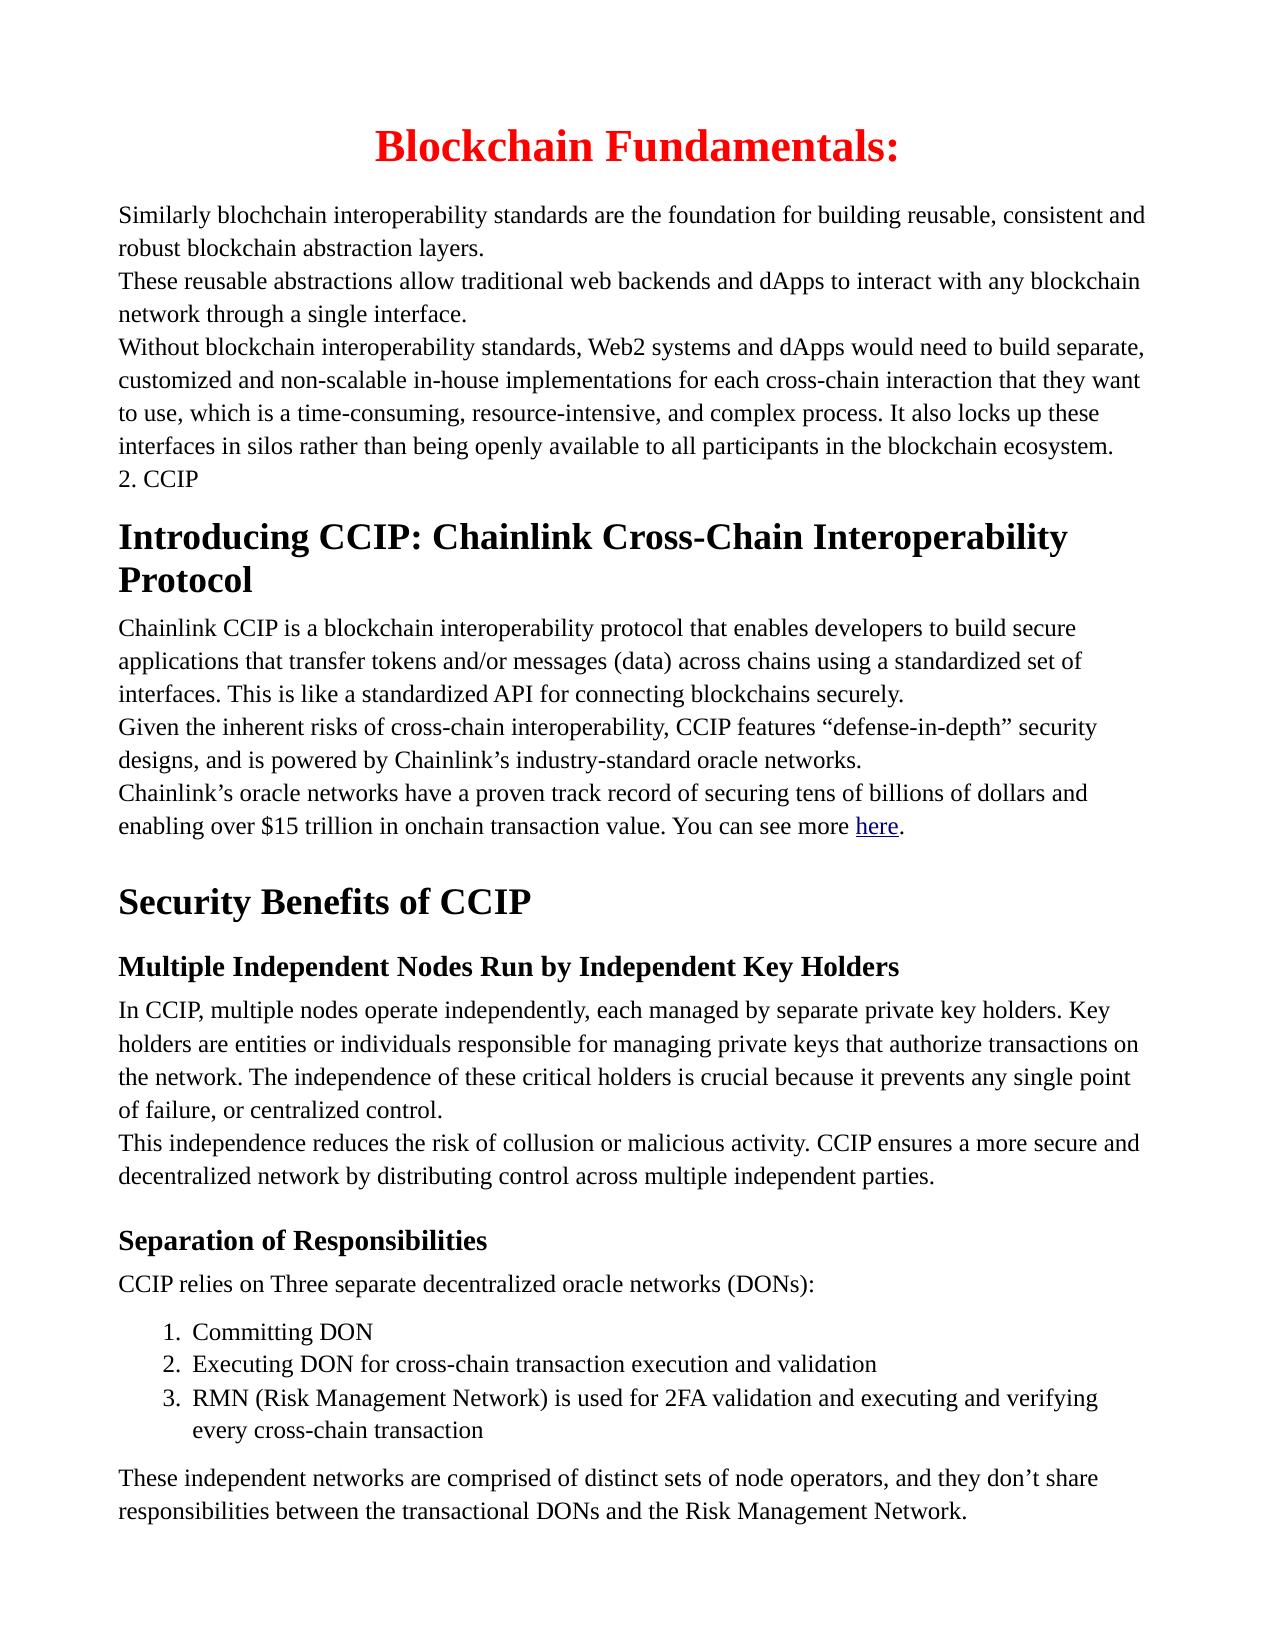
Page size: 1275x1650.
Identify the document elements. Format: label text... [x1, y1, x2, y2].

text Similarly blochchain interoperability standards are the foundation for building reusable, consistent and robust blockchain abstraction layers. [118, 200, 1157, 262]
text These reusable abstractions allow traditional web backends and dApps to interact with any blockchain network through a single interface. [118, 266, 1157, 328]
text In CCIP, multiple nodes operate independently, each managed by separate private key holders. Key holders are entities or individuals responsible for managing private keys that authorize transactions on the network. The independence of these critical holders is crucial because it prevents any single point of failure, or centralized control. [118, 996, 1157, 1123]
subtitle Multiple Independent Nodes Run by Independent Key Holders [118, 949, 1157, 983]
subtitle Security Benefits of CCIP [118, 879, 1157, 922]
text This independence reduces the risk of collusion or malicious activity. CCIP ensures a more secure and decentralized network by distributing control across multiple independent parties. [118, 1128, 1157, 1189]
list RMN (Risk Management Network) is used for 2FA validation and executing and verifying every cross-chain transaction [162, 1383, 1157, 1444]
subtitle 2. CCIP [118, 464, 1157, 493]
text These independent networks are comprised of distinct sets of node operators, and they don’t share responsibilities between the transactional DONs and the Risk Management Network. [118, 1463, 1157, 1525]
text Chainlink CCIP is a blockchain interoperability protocol that enables developers to build secure applications that transfer tokens and/or messages (data) across chains using a standardized set of interfaces. This is like a standardized API for connecting blockchains securely. [118, 613, 1157, 708]
list Committing DON [162, 1317, 1157, 1345]
subtitle Separation of Responsibilities [118, 1223, 1157, 1256]
text Given the inherent risks of cross-chain interoperability, CCIP features “defense-in-depth” security designs, and is powered by Chainlink’s industry-standard oracle networks. [118, 712, 1157, 774]
list Executing DON for cross-chain transaction execution and validation [162, 1349, 1157, 1378]
text Without blockchain interoperability standards, Web2 systems and dApps would need to build separate, customized and non-scalable in-house implementations for each cross-chain interaction that they want to use, which is a time-consuming, resource-intensive, and complex process. It also locks up these interfaces in silos rather than being openly available to all participants in the blockchain ecosystem. [118, 332, 1157, 460]
subtitle Introducing CCIP: Chainlink Cross-Chain Interoperability Protocol [118, 514, 1157, 600]
text Chainlink’s oracle networks have a proven track record of securing tens of billions of dollars and enabling over $15 trillion in onchain transaction value. You can see more here. [118, 778, 1157, 840]
text CCIP relies on Three separate decentralized oracle networks (DONs): [118, 1269, 1157, 1298]
